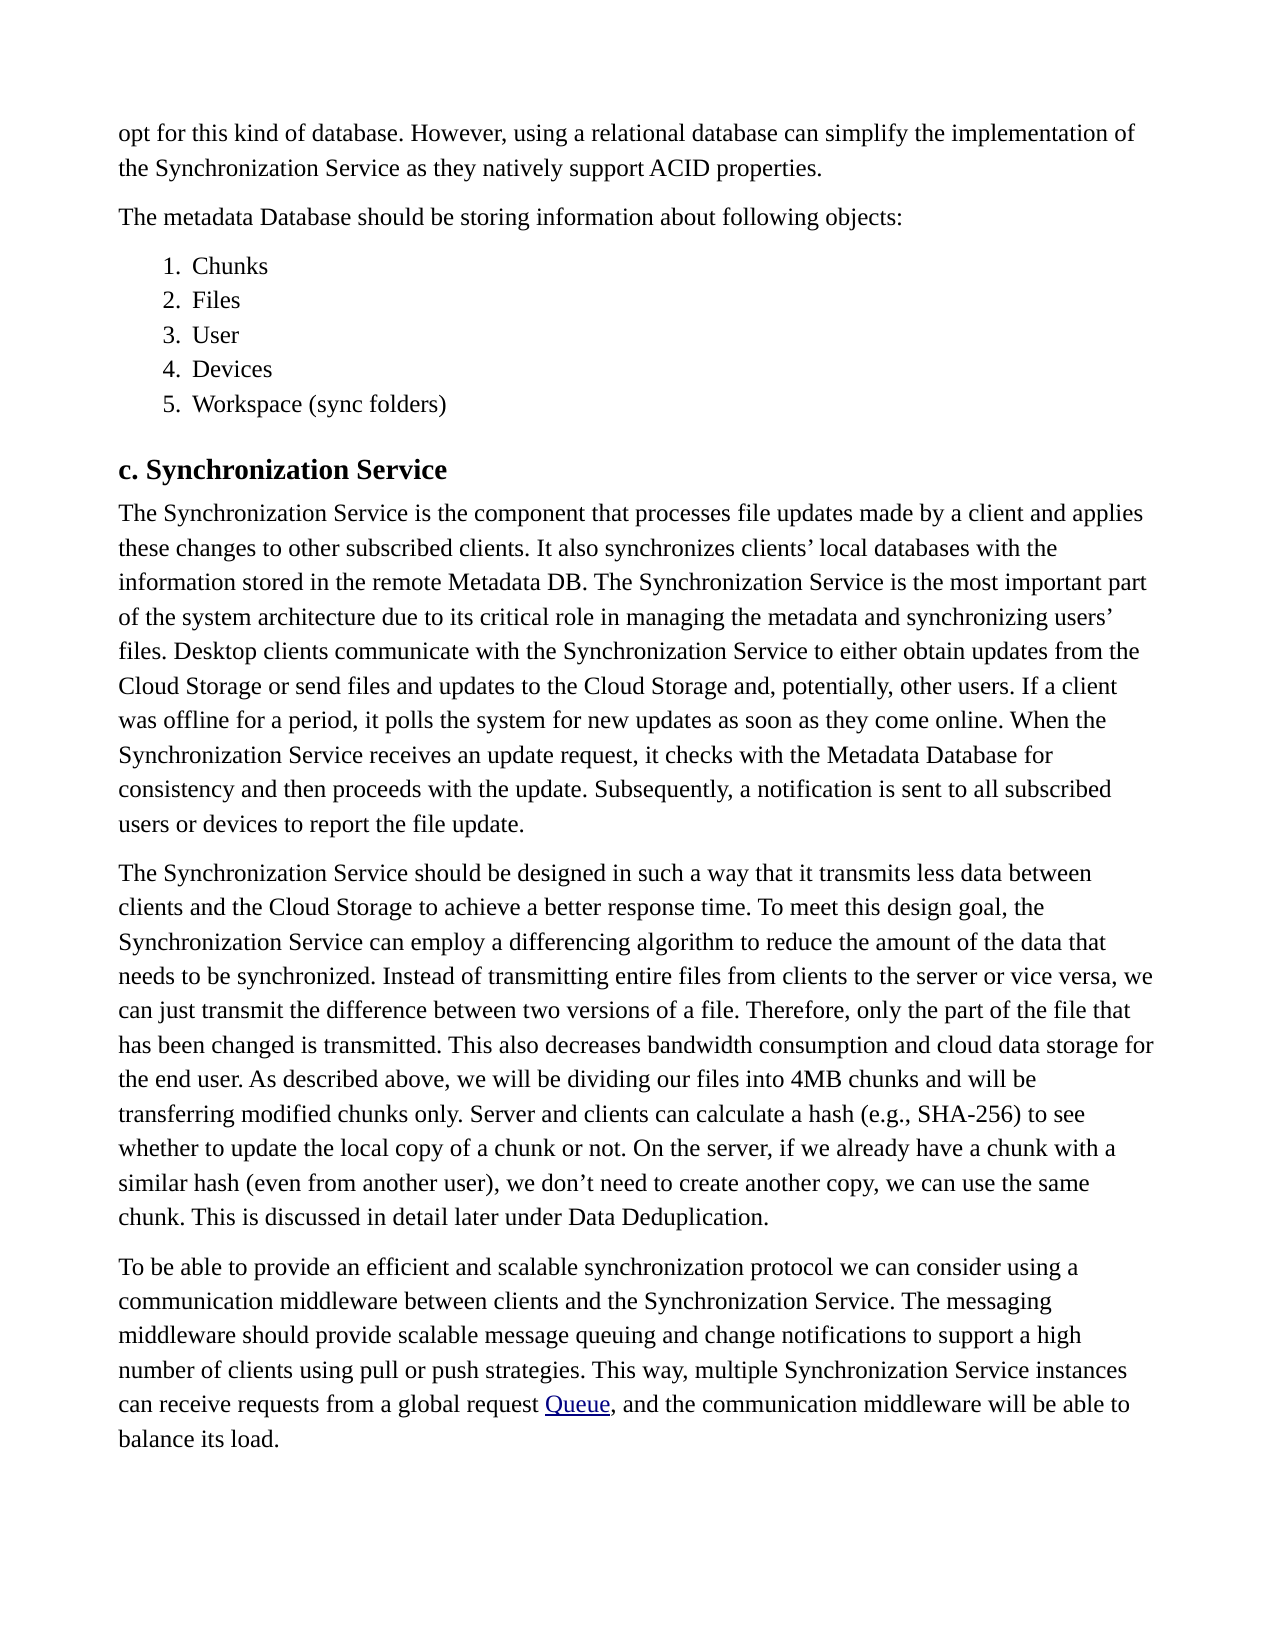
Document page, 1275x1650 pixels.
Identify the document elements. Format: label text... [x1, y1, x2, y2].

text To be able to provide an efficient and scalable synchronization protocol we can consider using a communication middleware between clients and the Synchronization Service. The messaging middleware should provide scalable message queuing and change notifications to support a high number of clients using pull or push strategies. This way, multiple Synchronization Service instances can receive requests from a global request Queue, and the communication middleware will be able to balance its load. [118, 1252, 1157, 1453]
list Workspace (sync folders) [162, 389, 1157, 417]
list Chunks [162, 251, 1157, 279]
list User [162, 320, 1157, 348]
text opt for this kind of database. However, using a relational database can simplify the implementation of the Synchronization Service as they natively support ACID properties. [118, 118, 1157, 181]
text The Synchronization Service should be designed in such a way that it transmits less data between clients and the Cloud Storage to achieve a better response time. To meet this design goal, the Synchronization Service can employ a differencing algorithm to reduce the amount of the data that needs to be synchronized. Instead of transmitting entire files from clients to the server or vice versa, we can just transmit the difference between two versions of a file. Therefore, only the part of the file that has been changed is transmitted. This also decreases bandwidth consumption and cloud data storage for the end user. As described above, we will be dividing our files into 4MB chunks and will be transferring modified chunks only. Server and clients can calculate a hash (e.g., SHA-256) to see whether to update the local copy of a chunk or not. On the server, if we already have a chunk with a similar hash (even from another user), we don’t need to create another copy, we can use the same chunk. This is discussed in detail later under Data Deduplication. [118, 858, 1157, 1231]
list Devices [162, 354, 1157, 383]
subtitle c. Synchronization Service [118, 452, 1157, 486]
text The Synchronization Service is the component that processes file updates made by a client and applies these changes to other subscribed clients. It also synchronizes clients’ local databases with the information stored in the remote Metadata DB. The Synchronization Service is the most important part of the system architecture due to its critical role in managing the metadata and synchronizing users’ files. Desktop clients communicate with the Synchronization Service to either obtain updates from the Cloud Storage or send files and updates to the Cloud Storage and, potentially, other users. If a client was offline for a period, it polls the system for new updates as soon as they come online. When the Synchronization Service receives an update request, it checks with the Metadata Database for consistency and then proceeds with the update. Subsequently, a notification is sent to all subscribed users or devices to report the file update. [118, 498, 1157, 837]
text The metadata Database should be storing information about following objects: [118, 202, 1157, 230]
list Files [162, 285, 1157, 314]
